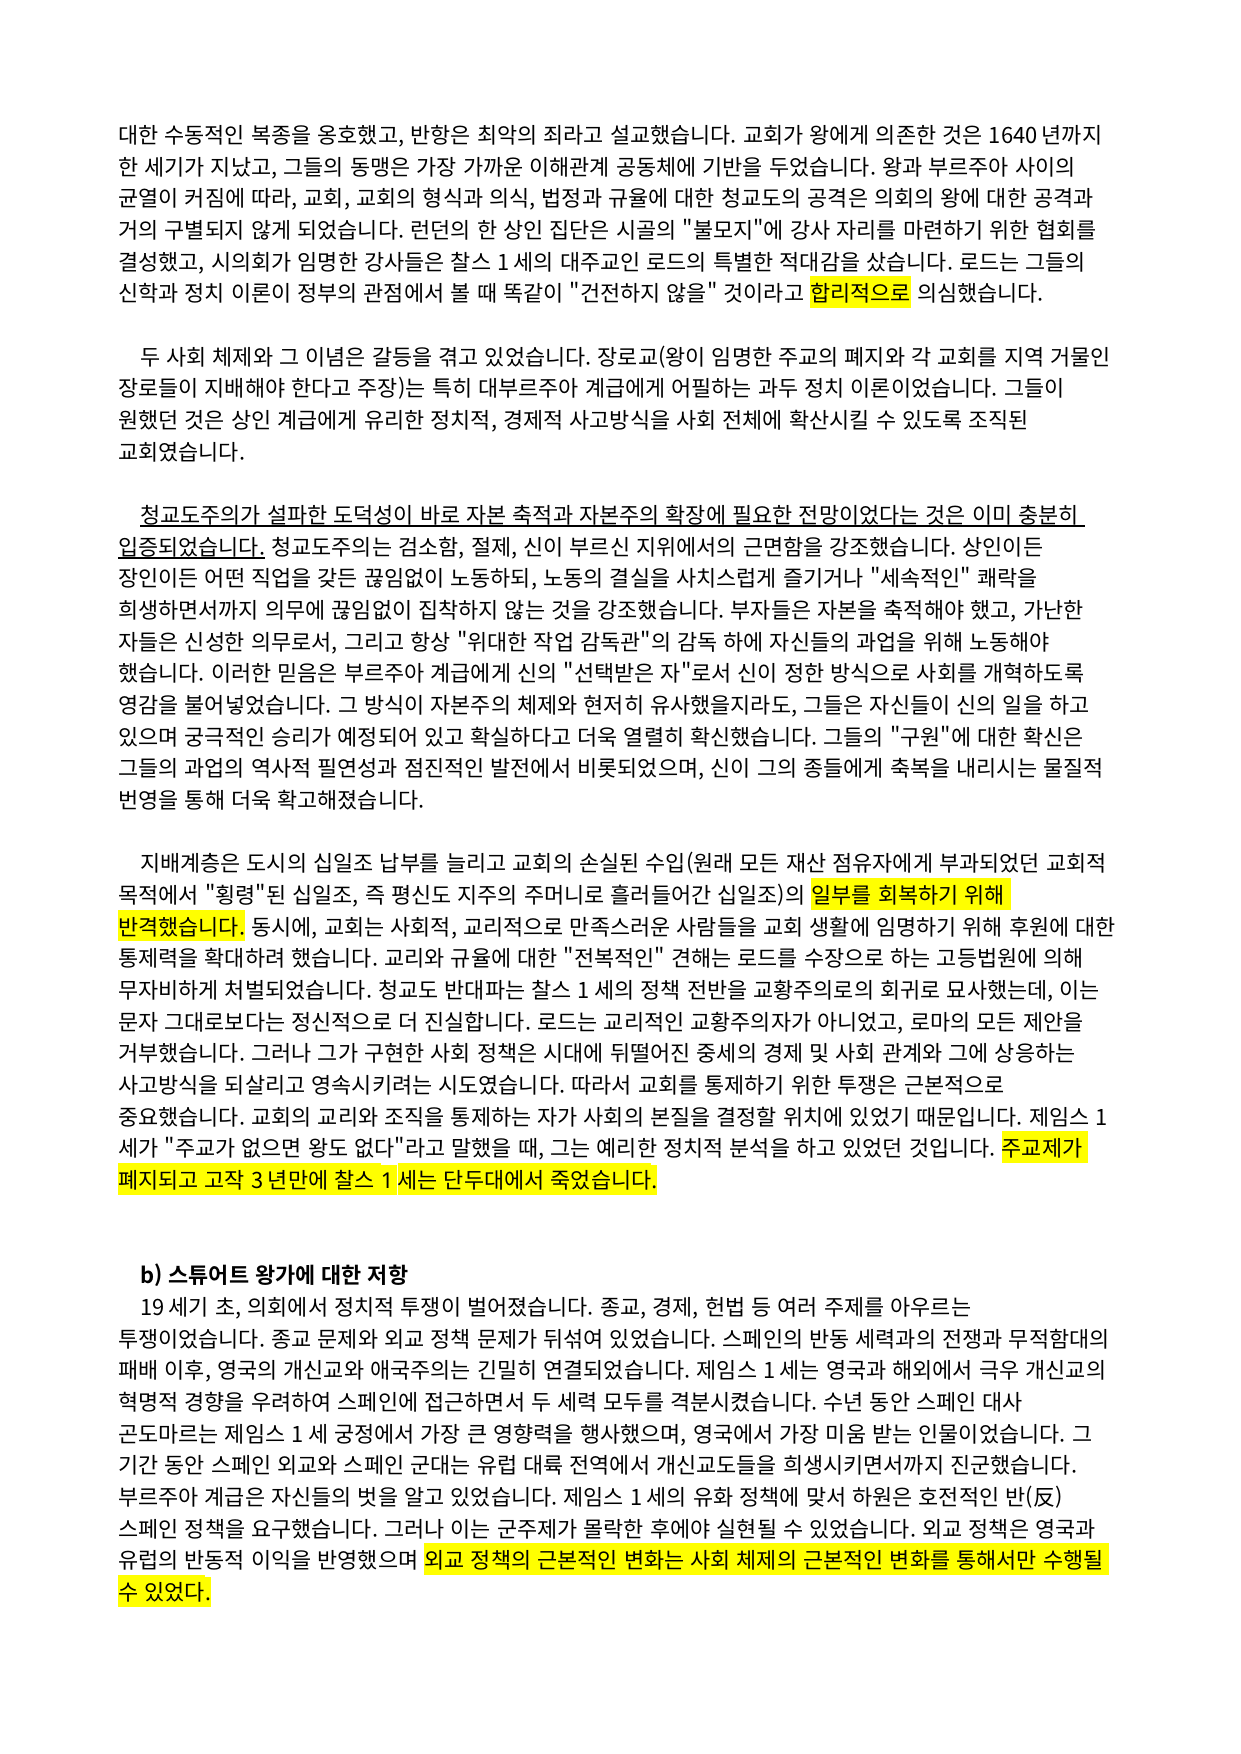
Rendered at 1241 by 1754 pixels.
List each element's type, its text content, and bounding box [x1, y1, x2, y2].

text 대한 수동적인 복종을 옹호했고, 반항은 최악의 죄라고 설교했습니다. 교회가 왕에게 의존한 것은 1640년까지 한 세기가 지났고, 그들의 동맹은 가장 가까운 이해관계 공동체에 기반을 두었습니다. 왕과 부르주아 사이의 균열이 커짐에 따라, 교회, 교회의 형식과 의식, 법정과 규율에 대한 청교도의 공격은 의회의 왕에 대한 공격과 거의 구별되지 않게 되었습니다. 런던의 한 상인 집단은 시골의 "불모지"에 강사 자리를 마련하기 위한 협회를 결성했고, 시의회가 임명한 강사들은 찰스 1세의 대주교인 로드의 특별한 적대감을 샀습니다. 로드는 그들의 신학과 정치 이론이 정부의 관점에서 볼 때 똑같이 "건전하지 않을" 것이라고 합리적으로 의심했습니다. [118, 118, 1122, 308]
text 지배계층은 도시의 십일조 납부를 늘리고 교회의 손실된 수입(원래 모든 재산 점유자에게 부과되었던 교회적 목적에서 "횡령"된 십일조, 즉 평신도 지주의 주머니로 흘러들어간 십일조)의 일부를 회복하기 위해 반격했습니다. 동시에, 교회는 사회적, 교리적으로 만족스러운 사람들을 교회 생활에 임명하기 위해 후원에 대한 통제력을 확대하려 했습니다. 교리와 규율에 대한 "전복적인" 견해는 로드를 수장으로 하는 고등법원에 의해 무자비하게 처벌되었습니다. 청교도 반대파는 찰스 1세의 정책 전반을 교황주의로의 회귀로 묘사했는데, 이는 문자 그대로보다는 정신적으로 더 진실합니다. 로드는 교리적인 교황주의자가 아니었고, 로마의 모든 제안을 거부했습니다. 그러나 그가 구현한 사회 정책은 시대에 뒤떨어진 중세의 경제 및 사회 관계와 그에 상응하는 사고방식을 되살리고 영속시키려는 시도였습니다. 따라서 교회를 통제하기 위한 투쟁은 근본적으로 중요했습니다. 교회의 교리와 조직을 통제하는 자가 사회의 본질을 결정할 위치에 있었기 때문입니다. 제임스 1세가 "주교가 없으면 왕도 없다"라고 말했을 때, 그는 예리한 정치적 분석을 하고 있었던 것입니다. 주교제가 폐지되고 고작 3년만에 찰스 1세는 단두대에서 죽었습니다. [118, 846, 1122, 1195]
text b) 스튜어트 왕가에 대한 저항 [118, 1258, 1122, 1290]
text 두 사회 체제와 그 이념은 갈등을 겪고 있었습니다. 장로교(왕이 임명한 주교의 폐지와 각 교회를 지역 거물인 장로들이 지배해야 한다고 주장)는 특히 대부르주아 계급에게 어필하는 과두 정치 이론이었습니다. 그들이 원했던 것은 상인 계급에게 유리한 정치적, 경제적 사고방식을 사회 전체에 확산시킬 수 있도록 조직된 교회였습니다. [118, 340, 1122, 466]
text 청교도주의가 설파한 도덕성이 바로 자본 축적과 자본주의 확장에 필요한 전망이었다는 것은 이미 충분히 입증되었습니다. 청교도주의는 검소함, 절제, 신이 부르신 지위에서의 근면함을 강조했습니다. 상인이든 장인이든 어떤 직업을 갖든 끊임없이 노동하되, 노동의 결실을 사치스럽게 즐기거나 "세속적인" 쾌락을 희생하면서까지 의무에 끊임없이 집착하지 않는 것을 강조했습니다. 부자들은 자본을 축적해야 했고, 가난한 자들은 신성한 의무로서, 그리고 항상 "위대한 작업 감독관"의 감독 하에 자신들의 과업을 위해 노동해야 했습니다. 이러한 믿음은 부르주아 계급에게 신의 "선택받은 자"로서 신이 정한 방식으로 사회를 개혁하도록 영감을 불어넣었습니다. 그 방식이 자본주의 체제와 현저히 유사했을지라도, 그들은 자신들이 신의 일을 하고 있으며 궁극적인 승리가 예정되어 있고 확실하다고 더욱 열렬히 확신했습니다. 그들의 "구원"에 대한 확신은 그들의 과업의 역사적 필연성과 점진적인 발전에서 비롯되었으며, 신이 그의 종들에게 축복을 내리시는 물질적 번영을 통해 더욱 확고해졌습니다. [118, 498, 1122, 815]
text 19세기 초, 의회에서 정치적 투쟁이 벌어졌습니다. 종교, 경제, 헌법 등 여러 주제를 아우르는 투쟁이었습니다. 종교 문제와 외교 정책 문제가 뒤섞여 있었습니다. 스페인의 반동 세력과의 전쟁과 무적함대의 패배 이후, 영국의 개신교와 애국주의는 긴밀히 연결되었습니다. 제임스 1세는 영국과 해외에서 극우 개신교의 혁명적 경향을 우려하여 스페인에 접근하면서 두 세력 모두를 격분시켰습니다. 수년 동안 스페인 대사 곤도마르는 제임스 1세 궁정에서 가장 큰 영향력을 행사했으며, 영국에서 가장 미움 받는 인물이었습니다. 그 기간 동안 스페인 외교와 스페인 군대는 유럽 대륙 전역에서 개신교도들을 희생시키면서까지 진군했습니다. 부르주아 계급은 자신들의 벗을 알고 있었습니다. 제임스 1세의 유화 정책에 맞서 하원은 호전적인 반(反)스페인 정책을 요구했습니다. 그러나 이는 군주제가 몰락한 후에야 실현될 수 있었습니다. 외교 정책은 영국과 유럽의 반동적 이익을 반영했으며 외교 정책의 근본적인 변화는 사회 체제의 근본적인 변화를 통해서만 수행될 수 있었다. [118, 1290, 1122, 1607]
